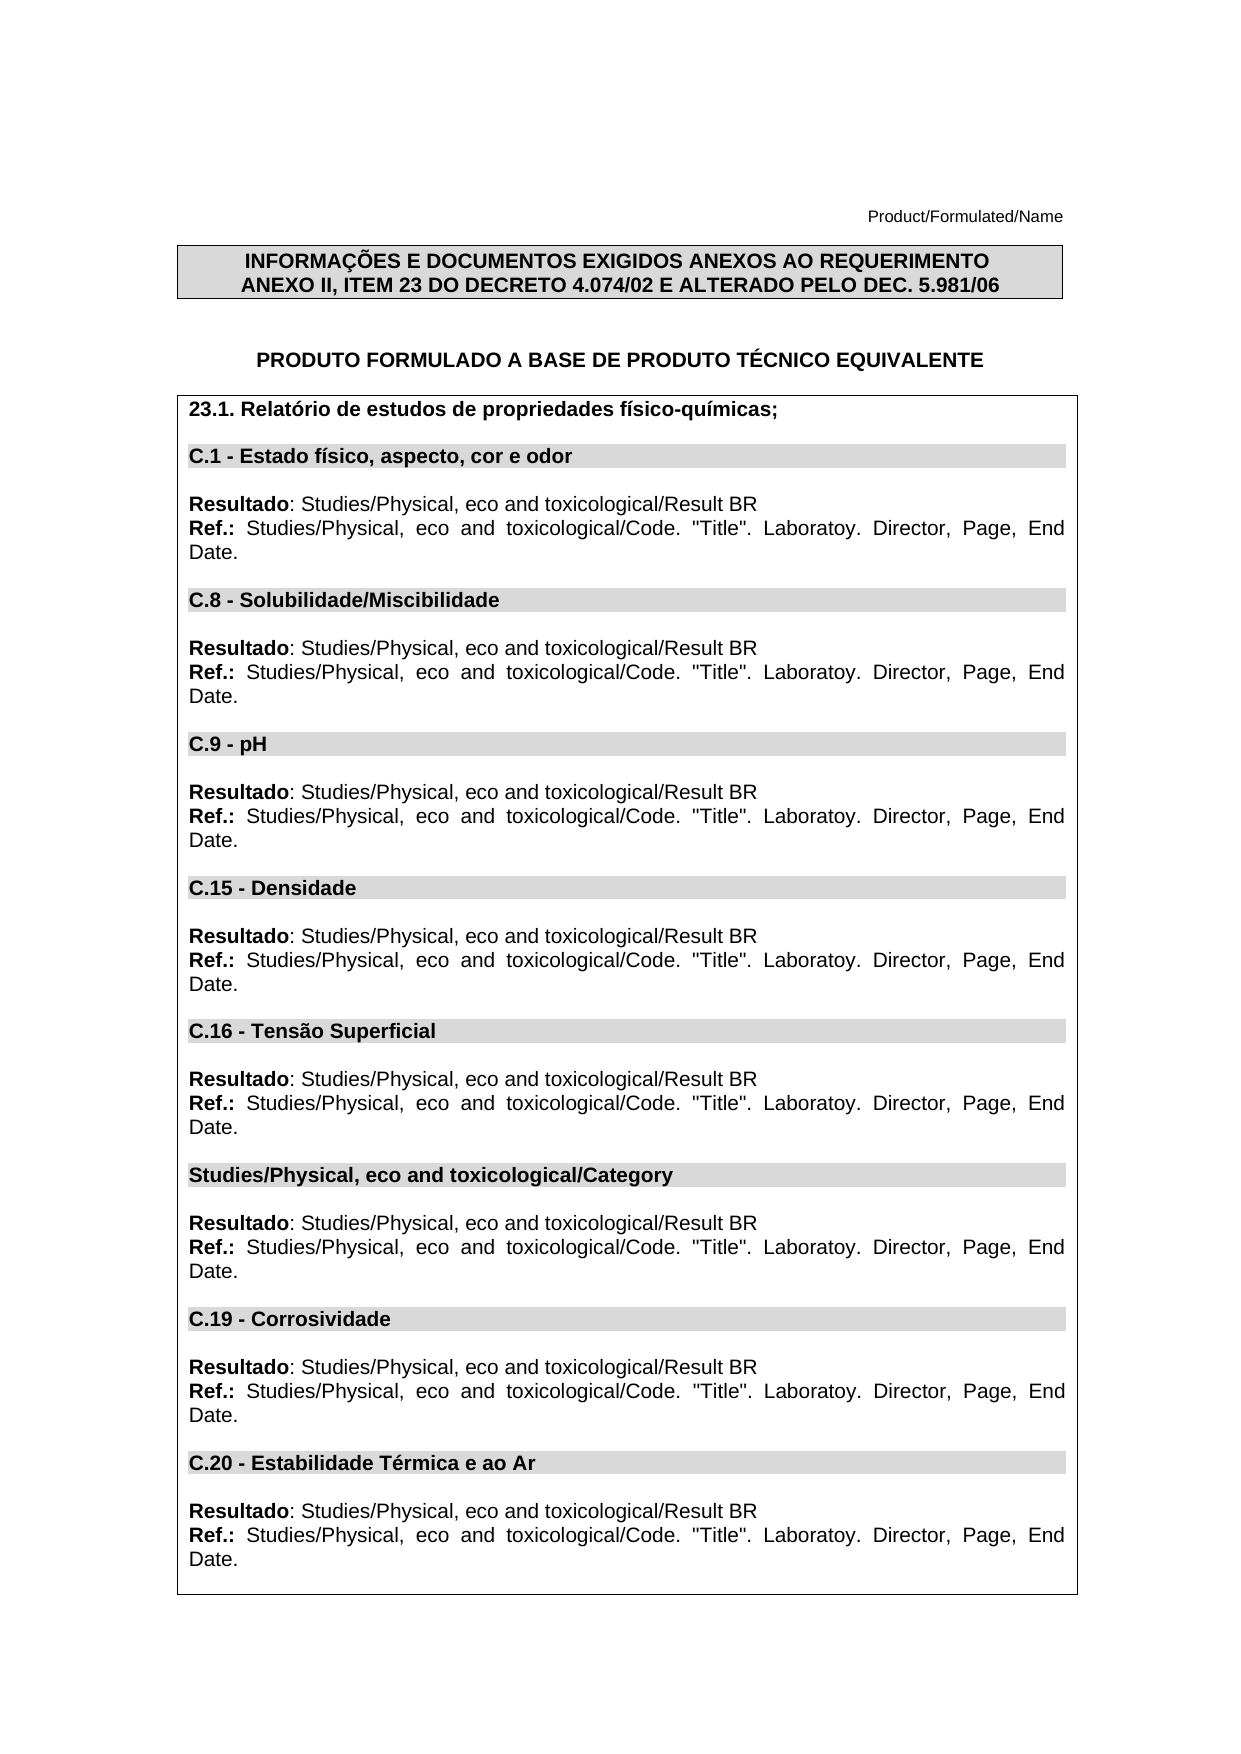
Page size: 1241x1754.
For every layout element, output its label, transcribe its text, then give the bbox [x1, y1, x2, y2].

text INFORMAÇÕES E DOCUMENTOS EXIGIDOS ANEXOS AO REQUERIMENTO [178, 246, 1062, 269]
text ANEXO II, ITEM 23 DO DECRETO 4.074/02 E ALTERADO PELO DEC. 5.981/06 [178, 269, 1062, 298]
text PRODUTO FORMULADO A BASE DE PRODUTO TÉCNICO EQUIVALENTE [177, 347, 1063, 371]
table_header 23.1. Relatório de estudos de propriedades físico-químicas; C.1 - Estado físico, aspecto, cor e odor Resultado: Studies/Physical, eco and toxicological/Result BR Ref.: Studies/Physical, eco and toxicological/Code. "Title". Laboratoy. Director, Page, End Date. C.8 - Solubilidade/Miscibilidade Resultado: Studies/Physical, eco and toxicological/Result BR Ref.: Studies/Physical, eco and toxicological/Code. "Title". Laboratoy. Director, Page, End Date. C.9 - pH Resultado: Studies/Physical, eco and toxicological/Result BR Ref.: Studies/Physical, eco and toxicological/Code. "Title". Laboratoy. Director, Page, End Date. C.15 - Densidade Resultado: Studies/Physical, eco and toxicological/Result BR Ref.: Studies/Physical, eco and toxicological/Code. "Title". Laboratoy. Director, Page, End Date. C.16 - Tensão Superficial Resultado: Studies/Physical, eco and toxicological/Result BR Ref.: Studies/Physical, eco and toxicological/Code. "Title". Laboratoy. Director, Page, End Date. Studies/Physical, eco and toxicological/Category Resultado: Studies/Physical, eco and toxicological/Result BR Ref.: Studies/Physical, eco and toxicological/Code. "Title". Laboratoy. Director, Page, End Date. C.19 - Corrosividade Resultado: Studies/Physical, eco and toxicological/Result BR Ref.: Studies/Physical, eco and toxicological/Code. "Title". Laboratoy. Director, Page, End Date. C.20 - Estabilidade Térmica e ao Ar Resultado: Studies/Physical, eco and toxicological/Result BR Ref.: Studies/Physical, eco and toxicological/Code. "Title". Laboratoy. Director, Page, End Date. [178, 396, 1077, 1594]
